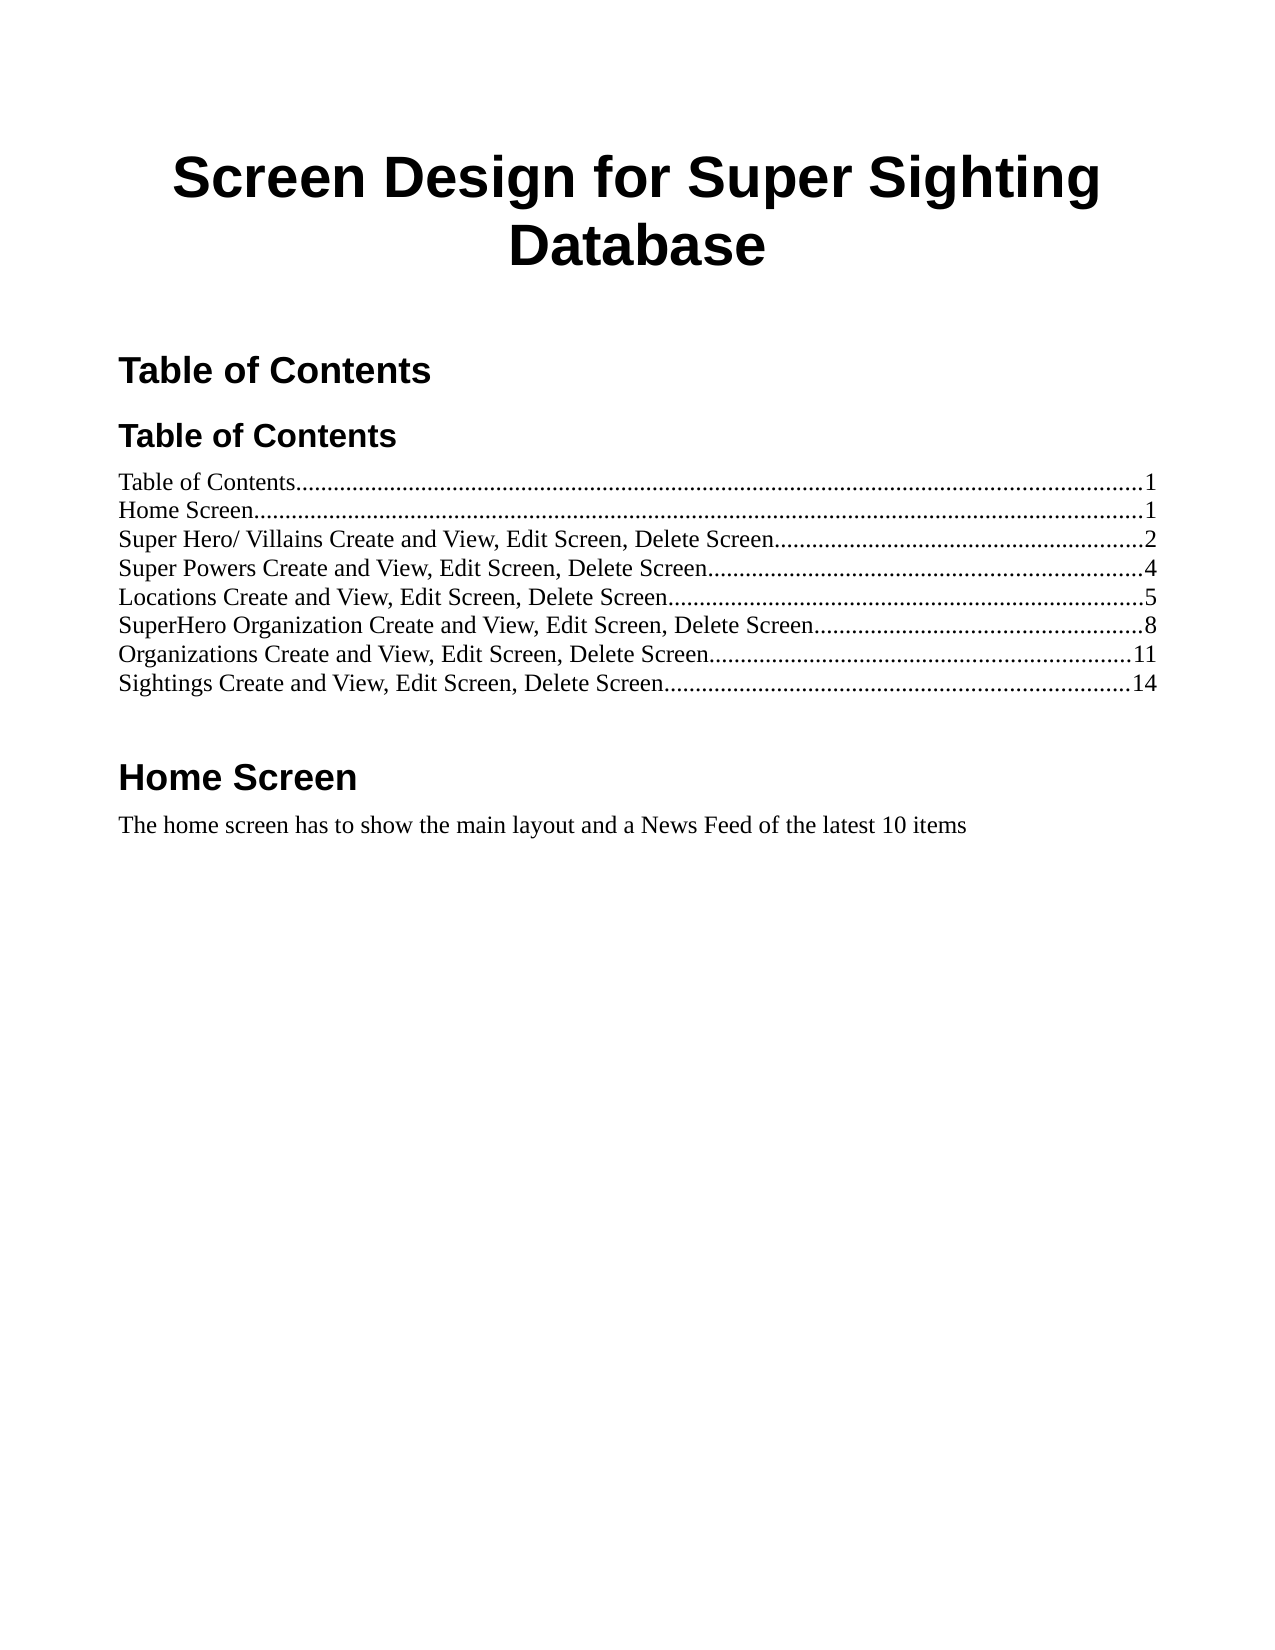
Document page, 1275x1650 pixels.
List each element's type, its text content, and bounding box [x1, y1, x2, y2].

text SuperHero Organization Create and View, Edit Screen, Delete Screen 8 [118, 611, 1157, 639]
text Table of Contents 1 [118, 467, 1157, 496]
subtitle Table of Contents [118, 416, 1157, 454]
subtitle Table of Contents [118, 348, 1157, 391]
subtitle Home Screen [118, 755, 1157, 798]
text The home screen has to show the main layout and a News Feed of the latest 10 items [118, 811, 1157, 839]
text Super Hero/ Villains Create and View, Edit Screen, Delete Screen 2 [118, 524, 1157, 553]
text Super Powers Create and View, Edit Screen, Delete Screen 4 [118, 553, 1157, 582]
text Organizations Create and View, Edit Screen, Delete Screen 11 [118, 639, 1157, 668]
text Sightings Create and View, Edit Screen, Delete Screen 14 [118, 668, 1157, 697]
title Screen Design for Super Sighting Database [118, 143, 1157, 277]
text Home Screen 1 [118, 496, 1157, 524]
text Locations Create and View, Edit Screen, Delete Screen 5 [118, 582, 1157, 611]
